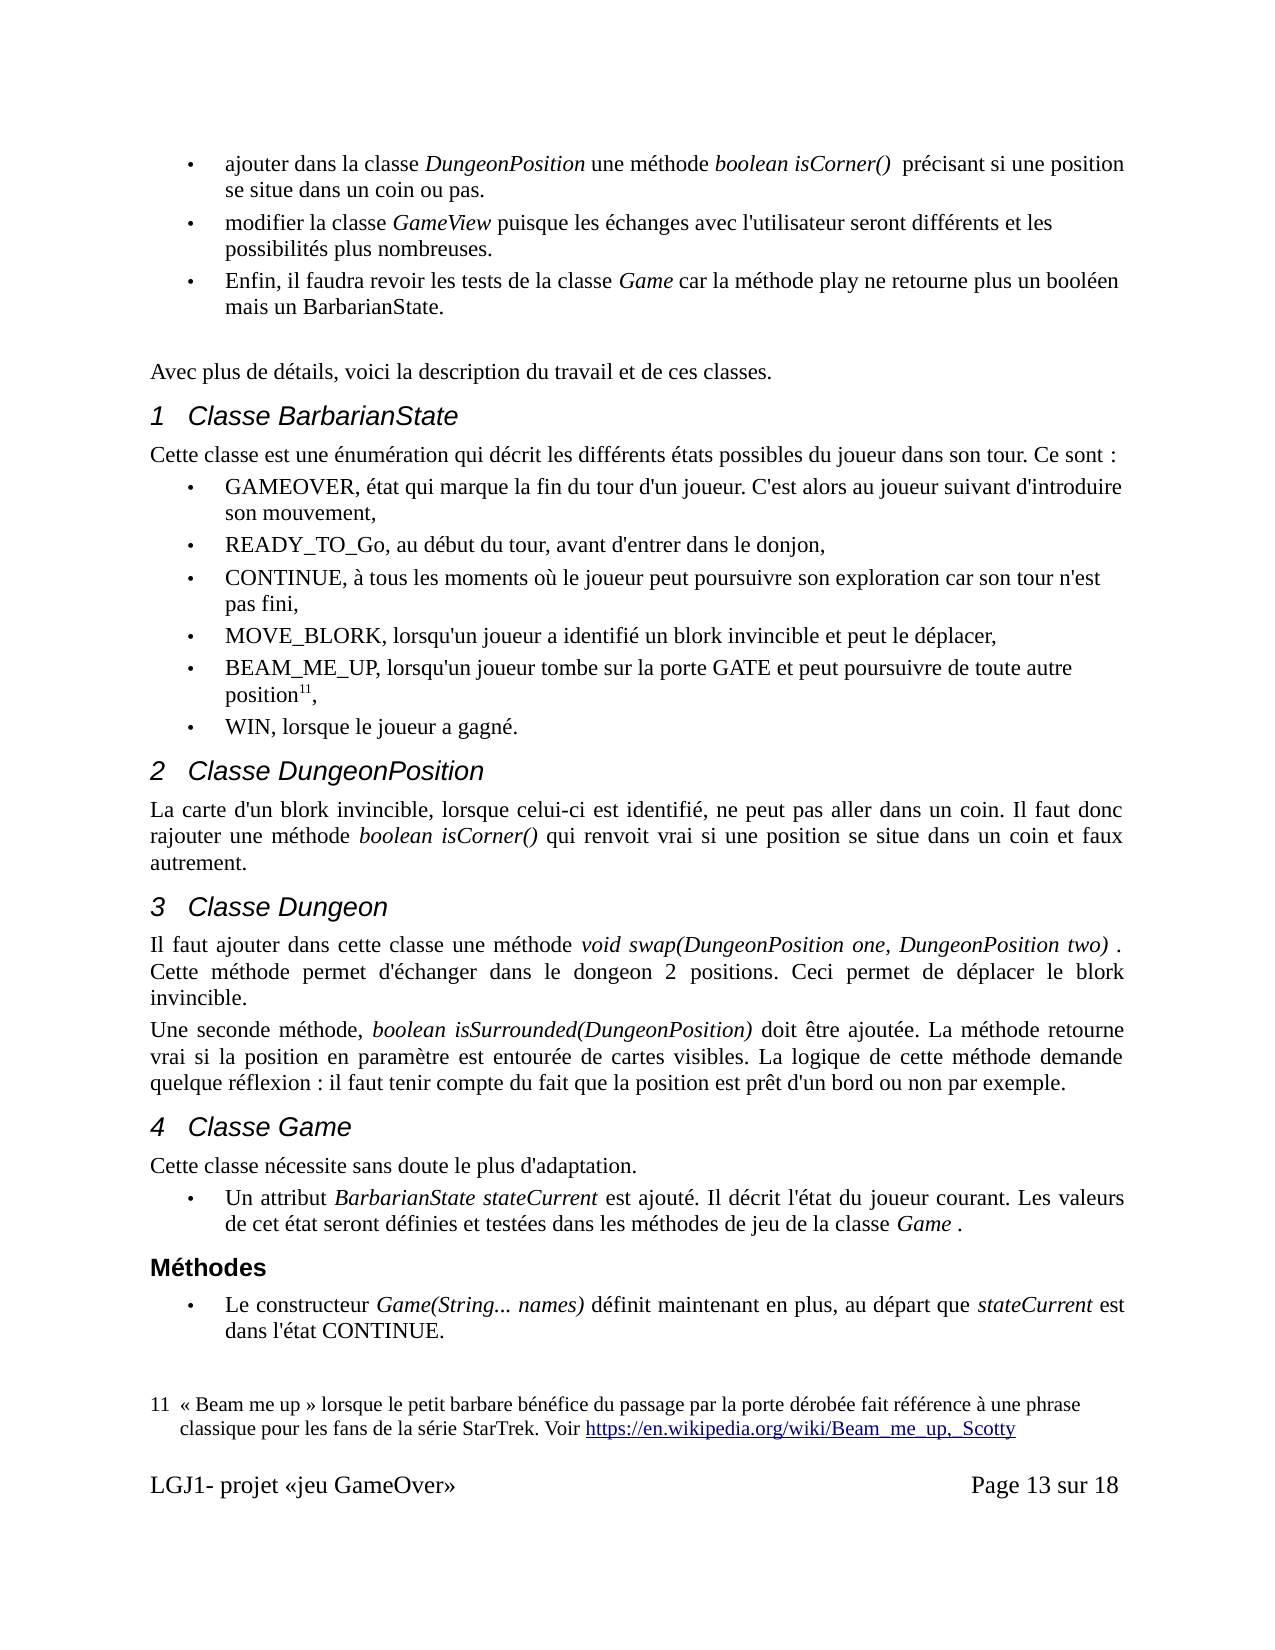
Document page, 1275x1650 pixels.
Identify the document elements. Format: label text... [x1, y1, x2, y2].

list READY_TO_Go, au début du tour, avant d'entrer dans le donjon, [187, 531, 1125, 558]
list GAMEOVER, état qui marque la fin du tour d'un joueur. C'est alors au joueur suivant d'introduire son mouvement, [187, 473, 1125, 526]
list WIN, lorsque le joueur a gagné. [187, 713, 1125, 739]
subtitle Classe DungeonPosition [150, 755, 1125, 786]
list ajouter dans la classe DungeonPosition une méthode boolean isCorner() précisant si une position se situe dans un coin ou pas. [187, 150, 1125, 203]
text Cette classe nécessite sans doute le plus d'adaptation. [150, 1152, 1125, 1178]
text Une seconde méthode, boolean isSurrounded(DungeonPosition) doit être ajoutée. La méthode retourne vrai si la position en paramètre est entourée de cartes visibles. La logique de cette méthode demande quelque réflexion : il faut tenir compte du fait que la position est prêt d'un bord ou non par exemple. [150, 1016, 1125, 1095]
list Le constructeur Game(String... names) définit maintenant en plus, au départ que stateCurrent est dans l'état CONTINUE. [187, 1291, 1125, 1344]
list CONTINUE, à tous les moments où le joueur peut poursuivre son exploration car son tour n'est pas fini, [187, 564, 1125, 616]
subtitle Classe BarbarianState [150, 400, 1125, 431]
subtitle Classe Game [150, 1111, 1125, 1143]
list « Beam me up » lorsque le petit barbare bénéfice du passage par la porte dérobée fait référence à une phrase classique pour les fans de la série StarTrek. Voir https://en.wikipedia.org/wiki/Beam_me_up,_Scotty [150, 1392, 1125, 1440]
list BEAM_ME_UP, lorsqu'un joueur tombe sur la porte GATE et peut poursuivre de toute autre position, [187, 654, 1125, 707]
text Cette classe est une énumération qui décrit les différents états possibles du joueur dans son tour. Ce sont : [150, 441, 1125, 467]
subtitle Méthodes [150, 1253, 1125, 1282]
list modifier la classe GameView puisque les échanges avec l'utilisateur seront différents et les possibilités plus nombreuses. [187, 208, 1125, 261]
text La carte d'un blork invincible, lorsque celui-ci est identifié, ne peut pas aller dans un coin. Il faut donc rajouter une méthode boolean isCorner() qui renvoit vrai si une position se situe dans un coin et faux autrement. [150, 796, 1125, 875]
subtitle Classe Dungeon [150, 891, 1125, 922]
list Enfin, il faudra revoir les tests de la classe Game car la méthode play ne retourne plus un booléen mais un BarbarianState. [187, 267, 1125, 320]
text Il faut ajouter dans cette classe une méthode void swap(DungeonPosition one, DungeonPosition two) . Cette méthode permet d'échanger dans le dongeon 2 positions. Ceci permet de déplacer le blork invincible. [150, 931, 1125, 1011]
list Un attribut BarbarianState stateCurrent est ajouté. Il décrit l'état du joueur courant. Les valeurs de cet état seront définies et testées dans les méthodes de jeu de la classe Game . [187, 1184, 1125, 1237]
list MOVE_BLORK, lorsqu'un joueur a identifié un blork invincible et peut le déplacer, [187, 622, 1125, 648]
text Avec plus de détails, voici la description du travail et de ces classes. [150, 358, 1125, 384]
